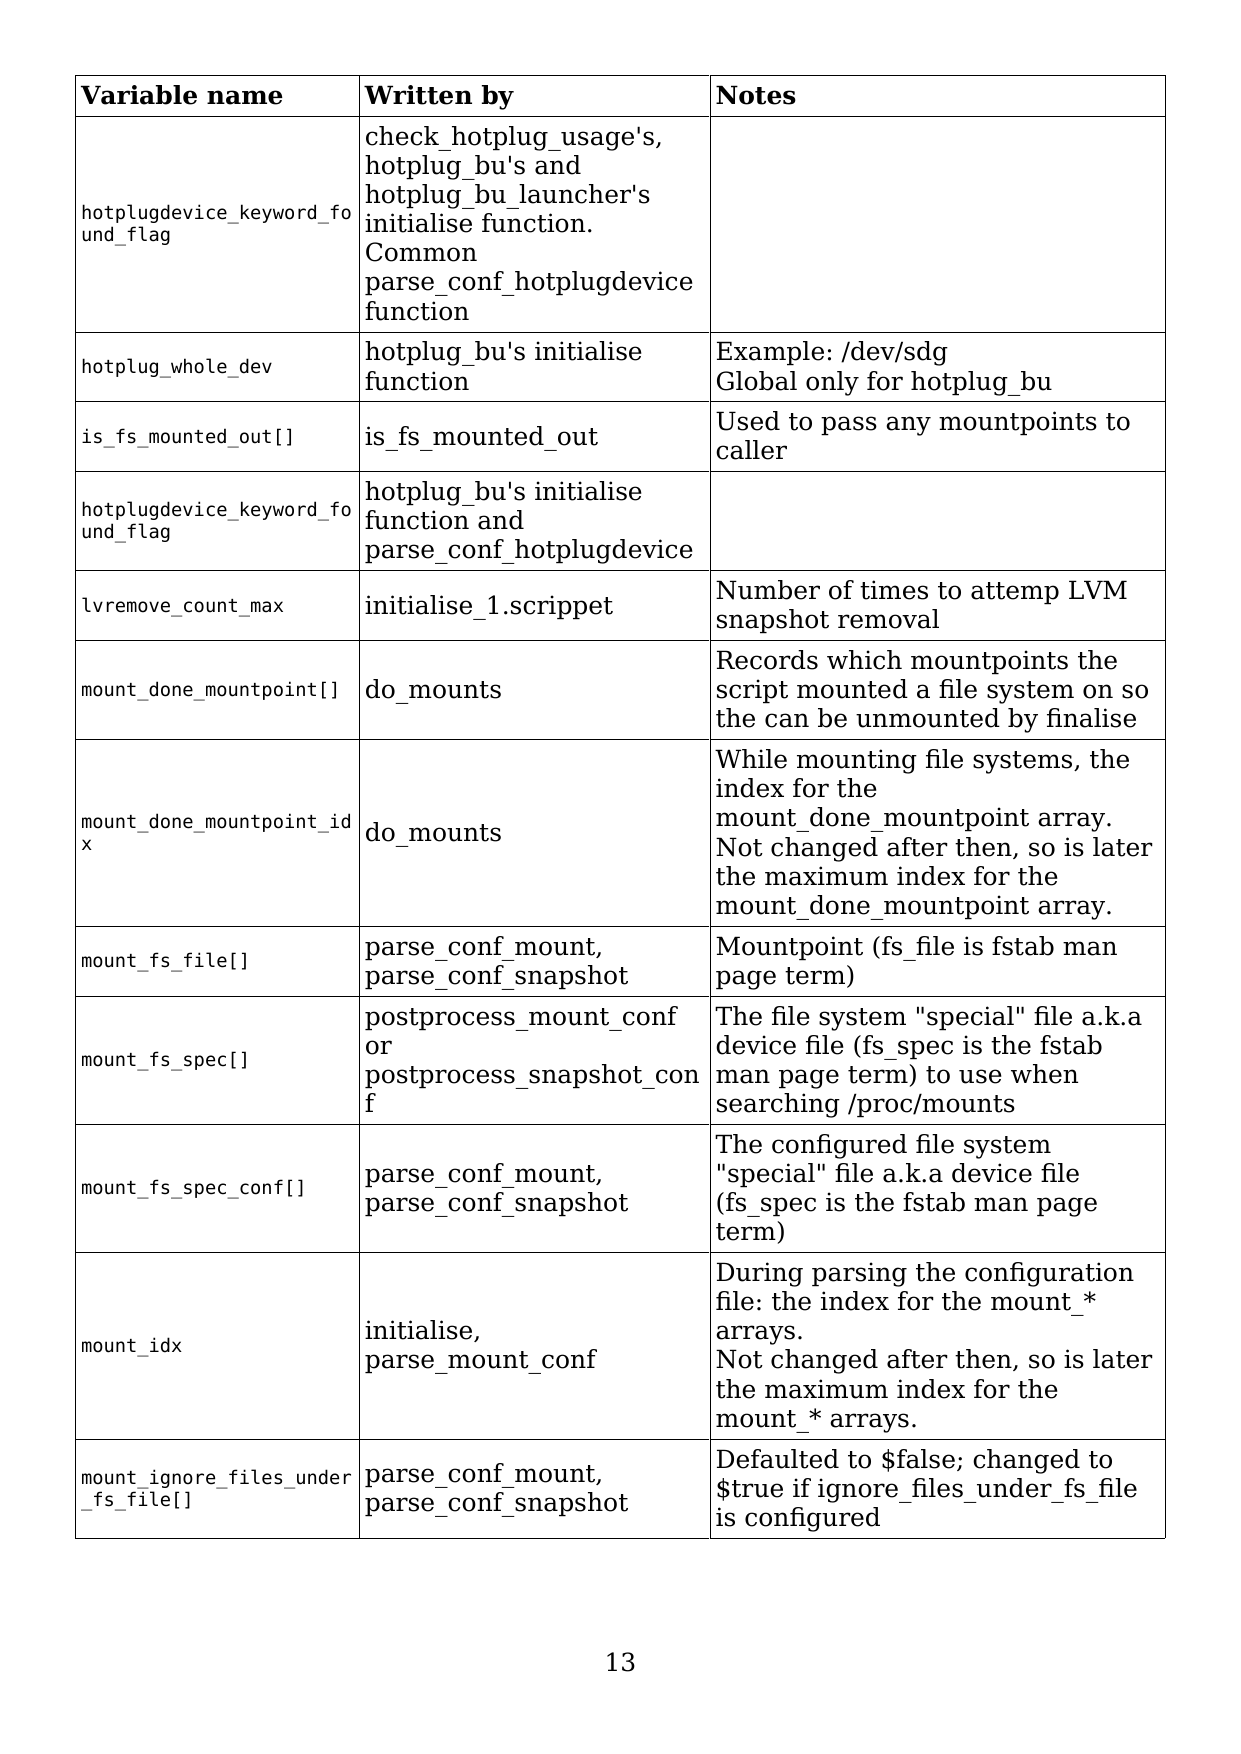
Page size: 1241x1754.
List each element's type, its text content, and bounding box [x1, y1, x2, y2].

table_cell is_fs_mounted_out [360, 402, 709, 471]
table_cell mount_ignore_files_under_fs_file[] [76, 1440, 359, 1538]
table_cell is_fs_mounted_out[] [76, 402, 359, 471]
table_cell The configured file system "special" file a.k.a device file (fs_spec is the fstab man page term) [711, 1125, 1165, 1252]
table_cell Used to pass any mountpoints to caller [711, 402, 1165, 471]
table_cell hotplug_whole_dev [76, 333, 359, 401]
table_cell [711, 472, 1165, 570]
table_header Variable name [76, 76, 359, 116]
table_cell Number of times to attemp LVM snapshot removal [711, 571, 1165, 640]
table_cell During parsing the configuration file: the index for the mount_* arrays. Not changed after then, so is later the maximum index for the mount_* arrays. [711, 1253, 1165, 1439]
table_cell mount_fs_spec[] [76, 997, 359, 1124]
table_cell initialise, parse_mount_conf [360, 1253, 709, 1439]
table_cell mount_fs_file[] [76, 927, 359, 996]
table_header Notes [711, 76, 1165, 116]
table_cell parse_conf_mount, parse_conf_snapshot [360, 927, 709, 996]
table_header Written by [360, 76, 709, 116]
table_cell hotplug_bu's initialise function [360, 333, 709, 401]
table_cell The file system "special" file a.k.a device file (fs_spec is the fstab man page term) to use when searching /proc/mounts [711, 997, 1165, 1124]
table_cell mount_fs_spec_conf[] [76, 1125, 359, 1252]
table_cell initialise_1.scrippet [360, 571, 709, 640]
table_cell Mountpoint (fs_file is fstab man page term) [711, 927, 1165, 996]
table_cell postprocess_mount_conf or postprocess_snapshot_conf [360, 997, 709, 1124]
table_cell mount_idx [76, 1253, 359, 1439]
table_cell lvremove_count_max [76, 571, 359, 640]
table_cell hotplug_bu's initialise function and parse_conf_hotplugdevice [360, 472, 709, 570]
table_cell do_mounts [360, 641, 709, 739]
table_cell Records which mountpoints the script mounted a file system on so the can be unmounted by finalise [711, 641, 1165, 739]
table_cell hotplugdevice_keyword_found_flag [76, 472, 359, 570]
table_cell While mounting file systems, the index for the mount_done_mountpoint array. Not changed after then, so is later the maximum index for the mount_done_mountpoint array. [711, 740, 1165, 926]
table_cell hotplugdevice_keyword_found_flag [76, 117, 359, 332]
table_cell mount_done_mountpoint_idx [76, 740, 359, 926]
table_cell Defaulted to $false; changed to $true if ignore_files_under_fs_file is configured [711, 1440, 1165, 1538]
table_cell parse_conf_mount, parse_conf_snapshot [360, 1440, 709, 1538]
table_cell check_hotplug_usage's, hotplug_bu's and hotplug_bu_launcher's initialise function. Common parse_conf_hotplugdevice function [360, 117, 709, 332]
table_cell do_mounts [360, 740, 709, 926]
table_cell Example: /dev/sdg Global only for hotplug_bu [711, 333, 1165, 401]
table_cell [711, 117, 1165, 332]
table_cell parse_conf_mount, parse_conf_snapshot [360, 1125, 709, 1252]
table_cell mount_done_mountpoint[] [76, 641, 359, 739]
